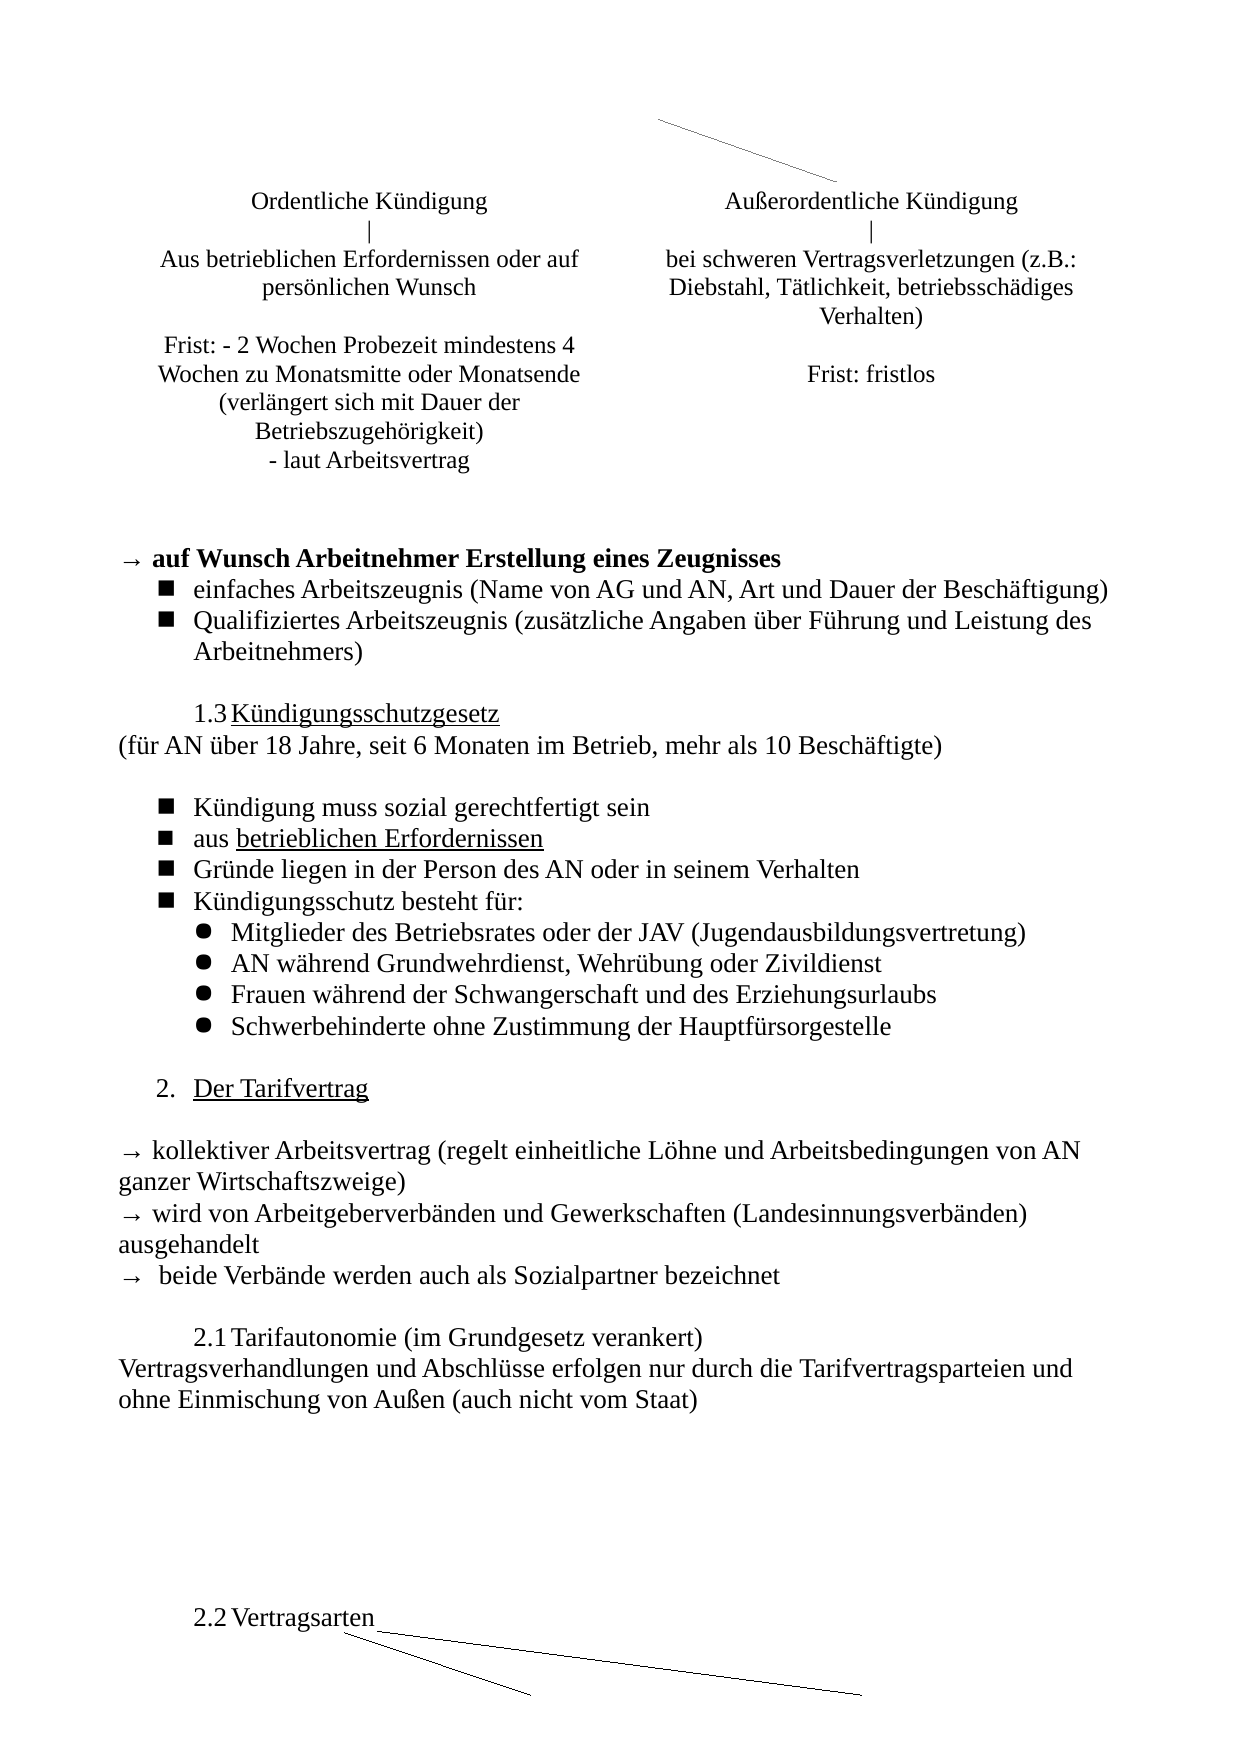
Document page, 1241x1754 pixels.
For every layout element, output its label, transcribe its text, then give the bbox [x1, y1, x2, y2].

list Kündigung muss sozial gerechtfertigt sein [156, 791, 1122, 822]
list einfaches Arbeitszeugnis (Name von AG und AN, Art und Dauer der Beschäftigung) [156, 573, 1122, 604]
list Der Tarifvertrag [156, 1072, 1122, 1103]
table_header Außerordentliche Kündigung | bei schweren Vertragsverletzungen (z.B.: Diebstahl, Tätlichkeit, betriebsschädiges Verhalten) Frist: fristlos [620, 180, 1122, 479]
list Frauen während der Schwangerschaft und des Erziehungsurlaubs [193, 978, 1122, 1010]
text → auf Wunsch Arbeitnehmer Erstellung eines Zeugnisses [118, 542, 1122, 573]
text → kollektiver Arbeitsvertrag (regelt einheitliche Löhne und Arbeitsbedingungen von AN ganzer Wirtschaftszweige) [118, 1134, 1122, 1197]
text Vertragsverhandlungen und Abschlüsse erfolgen nur durch die Tarifvertragsparteien und ohne Einmischung von Außen (auch nicht vom Staat) [118, 1352, 1122, 1415]
list Kündigungsschutzgesetz [193, 698, 1122, 729]
list aus betrieblichen Erfordernissen [156, 822, 1122, 853]
list Mitglieder des Betriebsrates oder der JAV (Jugendausbildungsvertretung) [193, 916, 1122, 947]
list Kündigungsschutz besteht für: [156, 885, 1122, 916]
table_header Ordentliche Kündigung | Aus betrieblichen Erfordernissen oder auf persönlichen Wunsch Frist: - 2 Wochen Probezeit mindestens 4 Wochen zu Monatsmitte oder Monatsende (verlängert sich mit Dauer der Betriebszugehörigkeit) - laut Arbeitsvertrag [118, 180, 620, 479]
list Qualifiziertes Arbeitszeugnis (zusätzliche Angaben über Führung und Leistung des Arbeitnehmers) [156, 604, 1122, 666]
text → wird von Arbeitgeberverbänden und Gewerkschaften (Landesinnungsverbänden) ausgehandelt [118, 1197, 1122, 1259]
list Vertragsarten [193, 1602, 1122, 1633]
list Schwerbehinderte ohne Zustimmung der Hauptfürsorgestelle [193, 1010, 1122, 1041]
list Tarifautonomie (im Grundgesetz verankert) [193, 1321, 1122, 1352]
text → beide Verbände werden auch als Sozialpartner bezeichnet [118, 1259, 1122, 1290]
list Gründe liegen in der Person des AN oder in seinem Verhalten [156, 853, 1122, 885]
text (für AN über 18 Jahre, seit 6 Monaten im Betrieb, mehr als 10 Beschäftigte) [118, 729, 1122, 760]
list AN während Grundwehrdienst, Wehrübung oder Zivildienst [193, 947, 1122, 978]
